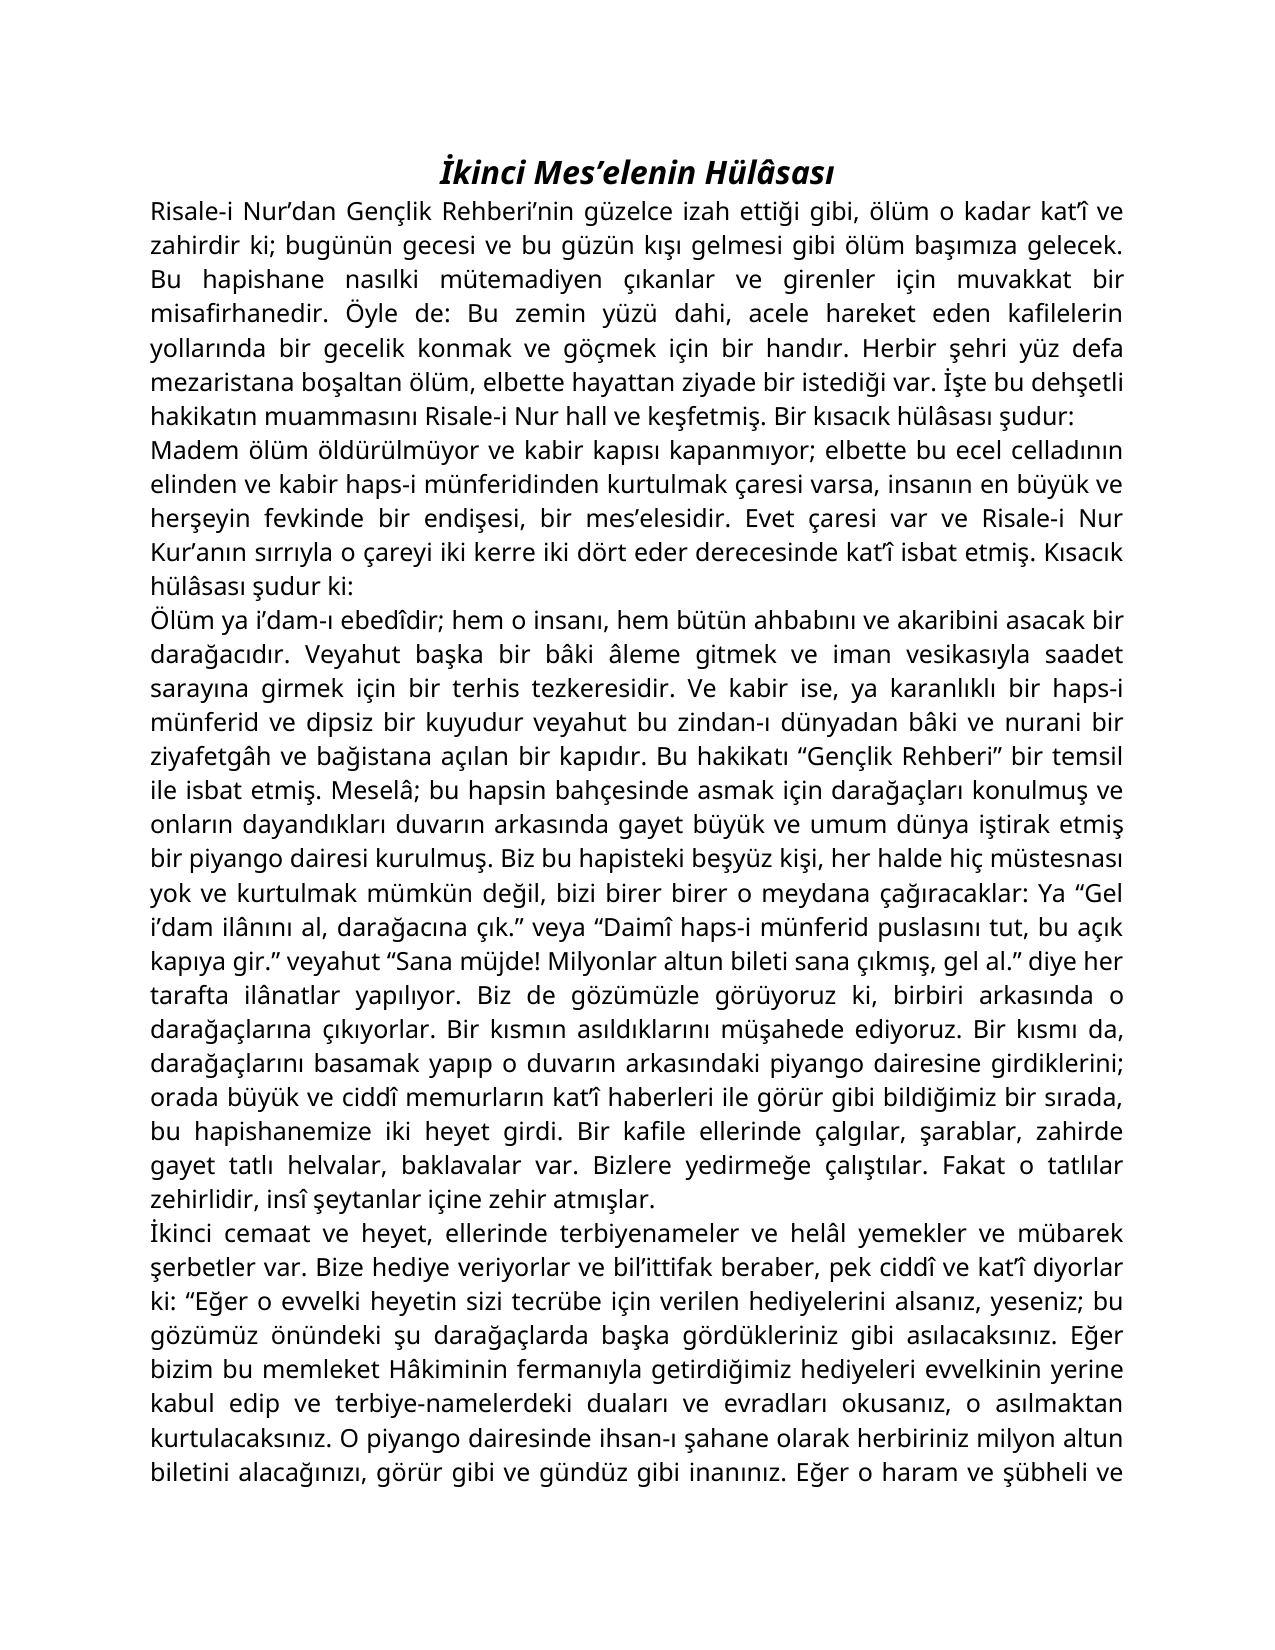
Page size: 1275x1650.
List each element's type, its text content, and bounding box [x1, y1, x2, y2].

text İkinci cemaat ve heyet, ellerinde terbiyenameler ve helâl yemekler ve mübarek şerbetler var. Bize hediye veriyorlar ve bil’ittifak beraber, pek ciddî ve kat’î diyorlar ki: “Eğer o evvelki heyetin sizi tecrübe için verilen hediyelerini alsanız, yeseniz; bu gözümüz önündeki şu darağaçlarda başka gördükleriniz gibi asılacaksınız. Eğer bizim bu memleket Hâkiminin fermanıyla getirdiğimiz hediyeleri evvelkinin yerine kabul edip ve terbiye-namelerdeki duaları ve evradları okusanız, o asılmaktan kurtulacaksınız. O piyango dairesinde ihsan-ı şahane olarak herbiriniz milyon altun biletini alacağınızı, görür gibi ve gündüz gibi inanınız. Eğer o haram ve şübheli ve [150, 1216, 1125, 1488]
text Madem ölüm öldürülmüyor ve kabir kapısı kapanmıyor; elbette bu ecel celladının elinden ve kabir haps-i münferidinden kurtulmak çaresi varsa, insanın en büyük ve herşeyin fevkinde bir endişesi, bir mes’elesidir. Evet çaresi var ve Risale-i Nur Kur’anın sırrıyla o çareyi iki kerre iki dört eder derecesinde kat’î isbat etmiş. Kısacık hülâsası şudur ki: [150, 432, 1125, 603]
text Ölüm ya i’dam-ı ebedîdir; hem o insanı, hem bütün ahbabını ve akaribini asacak bir darağacıdır. Veyahut başka bir bâki âleme gitmek ve iman vesikasıyla saadet sarayına girmek için bir terhis tezkeresidir. Ve kabir ise, ya karanlıklı bir haps-i münferid ve dipsiz bir kuyudur veyahut bu zindan-ı dünyadan bâki ve nurani bir ziyafetgâh ve bağistana açılan bir kapıdır. Bu hakikatı “Gençlik Rehberi” bir temsil ile isbat etmiş. Meselâ; bu hapsin bahçesinde asmak için darağaçları konulmuş ve onların dayandıkları duvarın arkasında gayet büyük ve umum dünya iştirak etmiş bir piyango dairesi kurulmuş. Biz bu hapisteki beşyüz kişi, her halde hiç müstesnası yok ve kurtulmak mümkün değil, bizi birer birer o meydana çağıracaklar: Ya “Gel i’dam ilânını al, darağacına çık.” veya “Daimî haps-i münferid puslasını tut, bu açık kapıya gir.” veyahut “Sana müjde! Milyonlar altun bileti sana çıkmış, gel al.” diye her tarafta ilânatlar yapılıyor. Biz de gözümüzle görüyoruz ki, birbiri arkasında o darağaçlarına çıkıyorlar. Bir kısmın asıldıklarını müşahede ediyoruz. Bir kısmı da, darağaçlarını basamak yapıp o duvarın arkasındaki piyango dairesine girdiklerini; orada büyük ve ciddî memurların kat’î haberleri ile görür gibi bildiğimiz bir sırada, bu hapishanemize iki heyet girdi. Bir kafile ellerinde çalgılar, şarablar, zahirde gayet tatlı helvalar, baklavalar var. Bizlere yedirmeğe çalıştılar. Fakat o tatlılar zehirlidir, insî şeytanlar içine zehir atmışlar. [150, 603, 1125, 1216]
text Risale-i Nur’dan Gençlik Rehberi’nin güzelce izah ettiği gibi, ölüm o kadar kat’î ve zahirdir ki; bugünün gecesi ve bu güzün kışı gelmesi gibi ölüm başımıza gelecek. Bu hapishane nasılki mütemadiyen çıkanlar ve girenler için muvakkat bir misafirhanedir. Öyle de: Bu zemin yüzü dahi, acele hareket eden kafilelerin yollarında bir gecelik konmak ve göçmek için bir handır. Herbir şehri yüz defa mezaristana boşaltan ölüm, elbette hayattan ziyade bir istediği var. İşte bu dehşetli hakikatın muammasını Risale-i Nur hall ve keşfetmiş. Bir kısacık hülâsası şudur: [150, 194, 1125, 432]
subtitle İkinci Mes’elenin Hülâsası [150, 150, 1125, 194]
